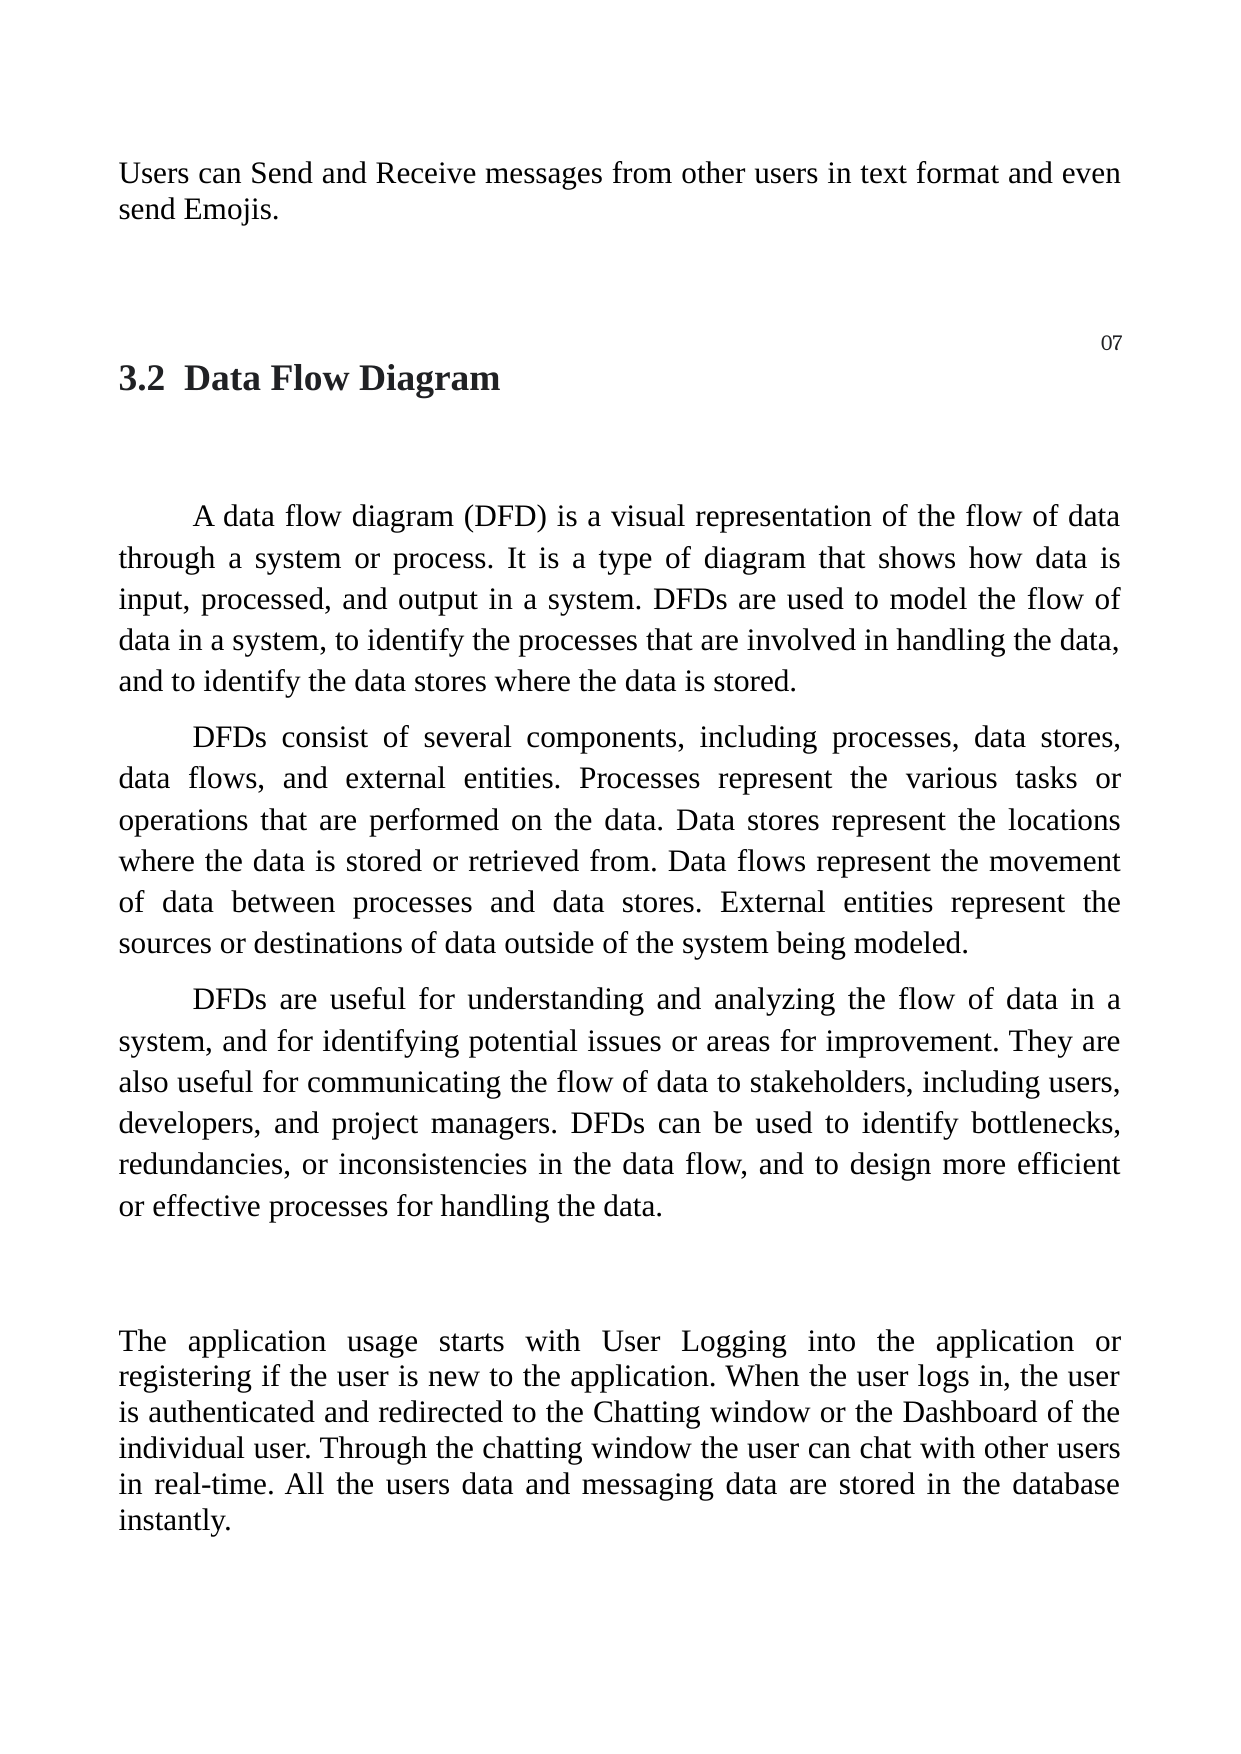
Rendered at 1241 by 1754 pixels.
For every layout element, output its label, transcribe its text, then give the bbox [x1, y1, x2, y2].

text DFDs consist of several components, including processes, data stores, data flows, and external entities. Processes represent the various tasks or operations that are performed on the data. Data stores represent the locations where the data is stored or retrieved from. Data flows represent the movement of data between processes and data stores. External entities represent the sources or destinations of data outside of the system being modeled. [118, 718, 1122, 961]
text 3.2 Data Flow Diagram [118, 356, 1122, 399]
text A data flow diagram (DFD) is a visual representation of the flow of data through a system or process. It is a type of diagram that shows how data is input, processed, and output in a system. DFDs are used to model the flow of data in a system, to identify the processes that are involved in handling the data, and to identify the data stores where the data is stored. [118, 498, 1122, 699]
text 07 [118, 330, 1122, 356]
text The application usage starts with User Logging into the application or registering if the user is new to the application. When the user logs in, the user is authenticated and redirected to the Chatting window or the Dashboard of the individual user. Through the chatting window the user can chat with other users in real-time. All the users data and messaging data are stored in the database instantly. [118, 1322, 1122, 1537]
text Users can Send and Receive messages from other users in text format and even send Emojis. [118, 154, 1122, 226]
text DFDs are useful for understanding and analyzing the flow of data in a system, and for identifying potential issues or areas for improvement. They are also useful for communicating the flow of data to stakeholders, including users, developers, and project managers. DFDs can be used to identify bottlenecks, redundancies, or inconsistencies in the data flow, and to design more efficient or effective processes for handling the data. [118, 981, 1122, 1223]
